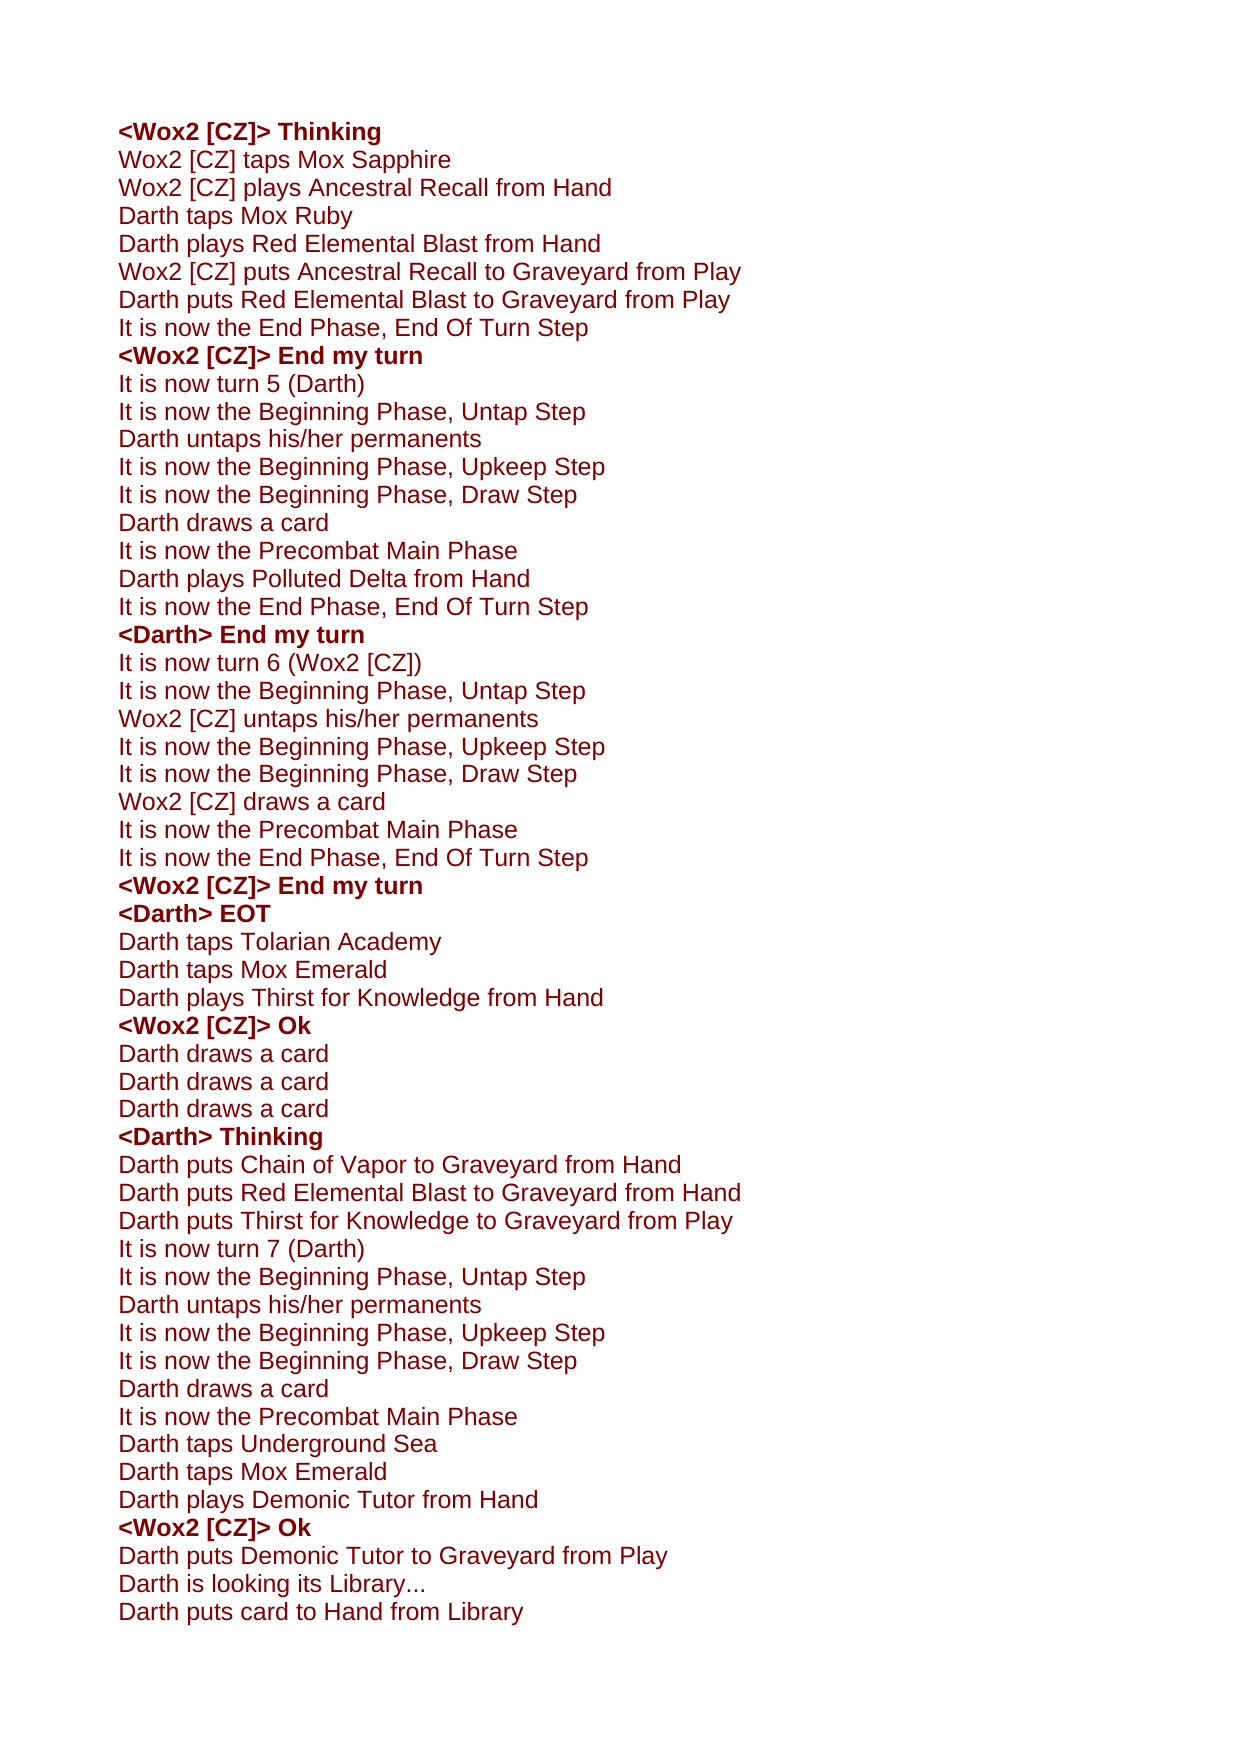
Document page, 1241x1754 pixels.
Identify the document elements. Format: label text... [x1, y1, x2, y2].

text Darth draws a card [118, 1067, 1122, 1095]
text It is now the Beginning Phase, Upkeep Step [118, 453, 1122, 481]
text <Darth> EOT [118, 900, 1122, 928]
text Wox2 [CZ] puts Ancestral Recall to Graveyard from Play [118, 258, 1122, 286]
text <Wox2 [CZ]> End my turn [118, 872, 1122, 900]
text Darth plays Polluted Delta from Hand [118, 565, 1122, 593]
text Darth plays Demonic Tutor from Hand [118, 1486, 1122, 1514]
text It is now the Beginning Phase, Upkeep Step [118, 732, 1122, 760]
text Darth puts Thirst for Knowledge to Graveyard from Play [118, 1207, 1122, 1235]
text Darth draws a card [118, 509, 1122, 537]
text Darth puts card to Hand from Library [118, 1598, 1122, 1626]
text It is now turn 5 (Darth) [118, 369, 1122, 397]
text Darth puts Chain of Vapor to Graveyard from Hand [118, 1151, 1122, 1179]
text Darth taps Underground Sea [118, 1430, 1122, 1458]
text It is now the Precombat Main Phase [118, 816, 1122, 844]
text It is now the Beginning Phase, Draw Step [118, 760, 1122, 788]
text Darth is looking its Library... [118, 1570, 1122, 1598]
text Darth untaps his/her permanents [118, 1291, 1122, 1318]
text It is now the End Phase, End Of Turn Step [118, 313, 1122, 341]
text <Wox2 [CZ]> End my turn [118, 341, 1122, 369]
text Darth taps Tolarian Academy [118, 928, 1122, 956]
text Wox2 [CZ] untaps his/her permanents [118, 704, 1122, 732]
text Darth draws a card [118, 1374, 1122, 1402]
text It is now the Beginning Phase, Untap Step [118, 1263, 1122, 1291]
text It is now the End Phase, End Of Turn Step [118, 593, 1122, 621]
text <Wox2 [CZ]> Thinking [118, 118, 1122, 146]
text Darth untaps his/her permanents [118, 425, 1122, 453]
text Wox2 [CZ] plays Ancestral Recall from Hand [118, 174, 1122, 202]
text It is now turn 7 (Darth) [118, 1235, 1122, 1263]
text Darth taps Mox Ruby [118, 202, 1122, 230]
text It is now the Beginning Phase, Untap Step [118, 397, 1122, 425]
text Wox2 [CZ] draws a card [118, 788, 1122, 816]
text <Wox2 [CZ]> Ok [118, 1514, 1122, 1542]
text It is now turn 6 (Wox2 [CZ]) [118, 648, 1122, 676]
text Darth puts Red Elemental Blast to Graveyard from Play [118, 286, 1122, 313]
text Wox2 [CZ] taps Mox Sapphire [118, 146, 1122, 174]
text Darth taps Mox Emerald [118, 956, 1122, 983]
text <Wox2 [CZ]> Ok [118, 1011, 1122, 1039]
text It is now the End Phase, End Of Turn Step [118, 844, 1122, 872]
text Darth taps Mox Emerald [118, 1458, 1122, 1486]
text It is now the Beginning Phase, Upkeep Step [118, 1318, 1122, 1346]
text Darth plays Thirst for Knowledge from Hand [118, 983, 1122, 1011]
text Darth draws a card [118, 1095, 1122, 1123]
text It is now the Beginning Phase, Draw Step [118, 481, 1122, 509]
text Darth puts Red Elemental Blast to Graveyard from Hand [118, 1179, 1122, 1207]
text It is now the Beginning Phase, Untap Step [118, 676, 1122, 704]
text <Darth> End my turn [118, 621, 1122, 648]
text Darth draws a card [118, 1039, 1122, 1067]
text It is now the Beginning Phase, Draw Step [118, 1346, 1122, 1374]
text It is now the Precombat Main Phase [118, 1402, 1122, 1430]
text <Darth> Thinking [118, 1123, 1122, 1151]
text It is now the Precombat Main Phase [118, 537, 1122, 565]
text Darth plays Red Elemental Blast from Hand [118, 230, 1122, 258]
text Darth puts Demonic Tutor to Graveyard from Play [118, 1542, 1122, 1570]
